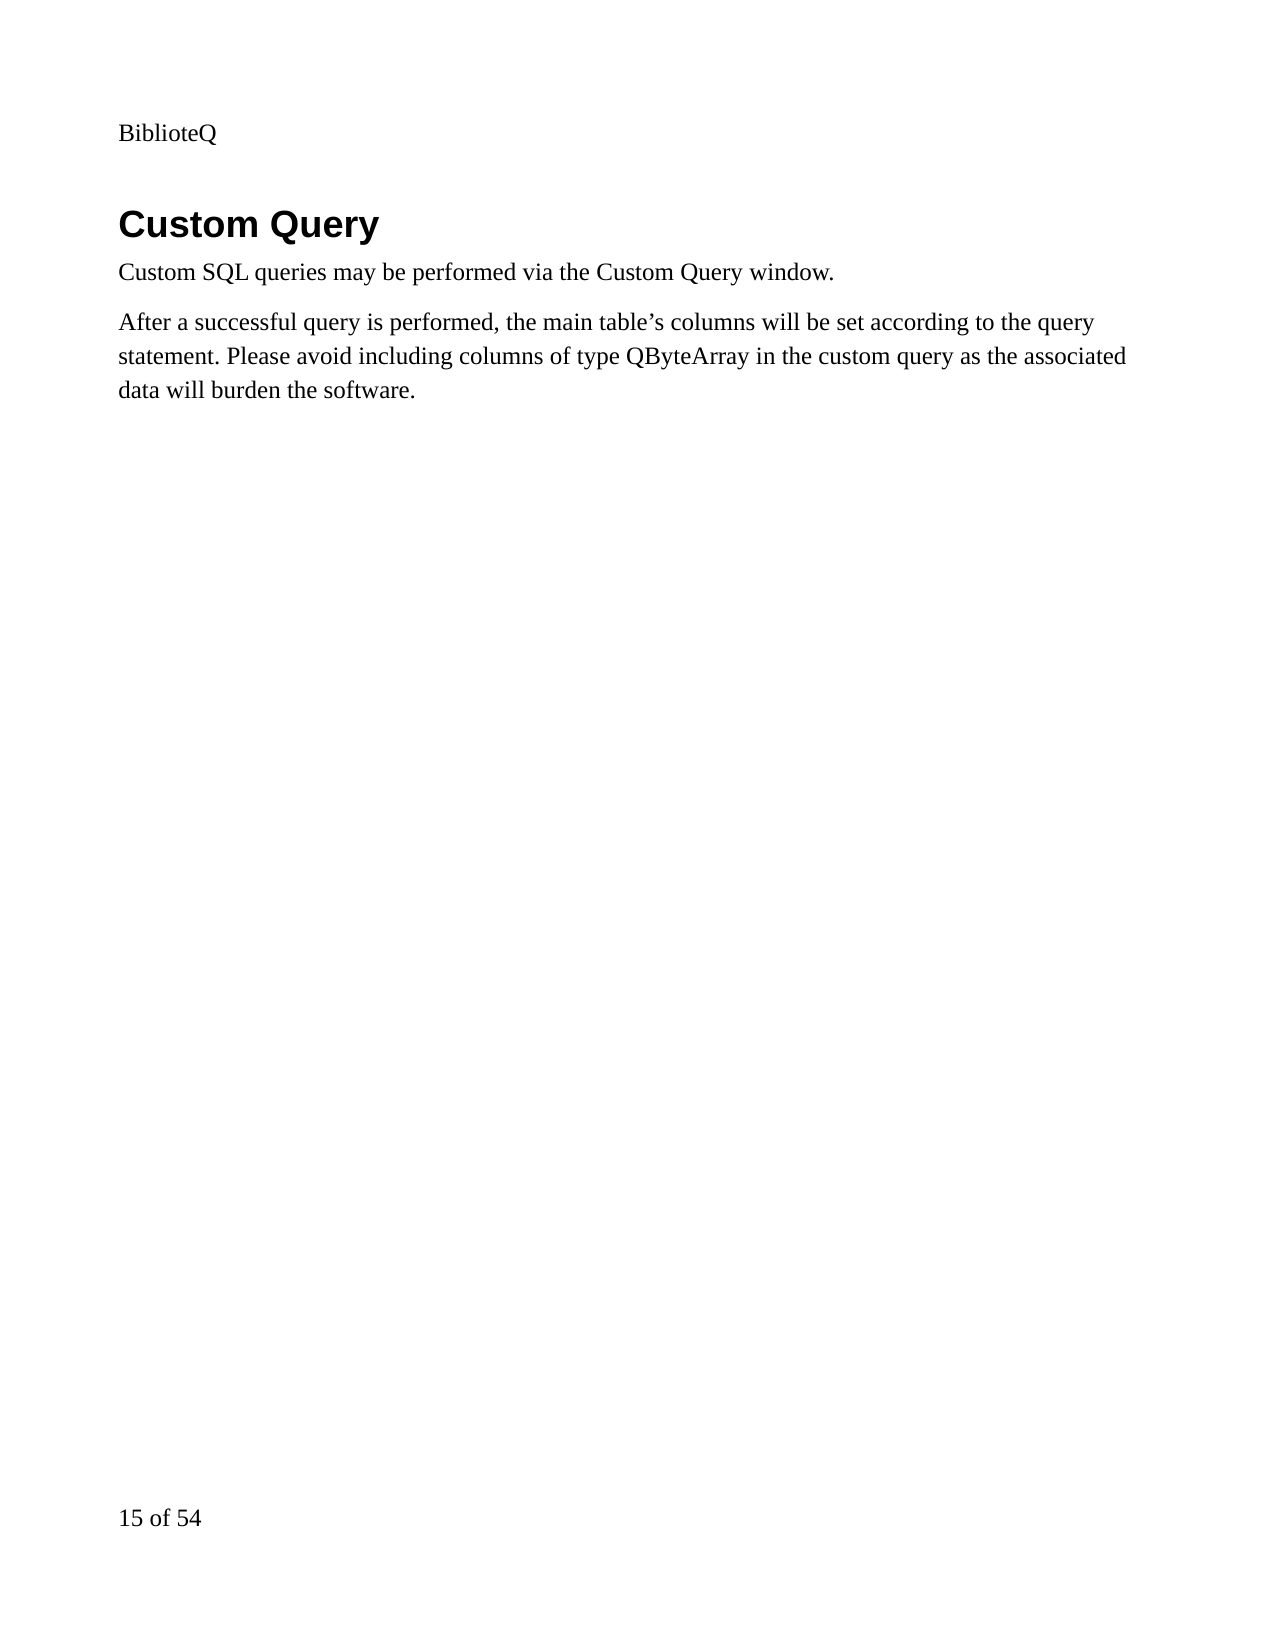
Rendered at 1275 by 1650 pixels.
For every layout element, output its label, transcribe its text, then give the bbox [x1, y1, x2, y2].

text After a successful query is performed, the main table’s columns will be set according to the query statement. Please avoid including columns of type QByteArray in the custom query as the associated data will burden the software. [118, 307, 1157, 404]
text Custom SQL queries may be performed via the Custom Query window. [118, 257, 1157, 286]
subtitle Custom Query [118, 201, 1157, 245]
